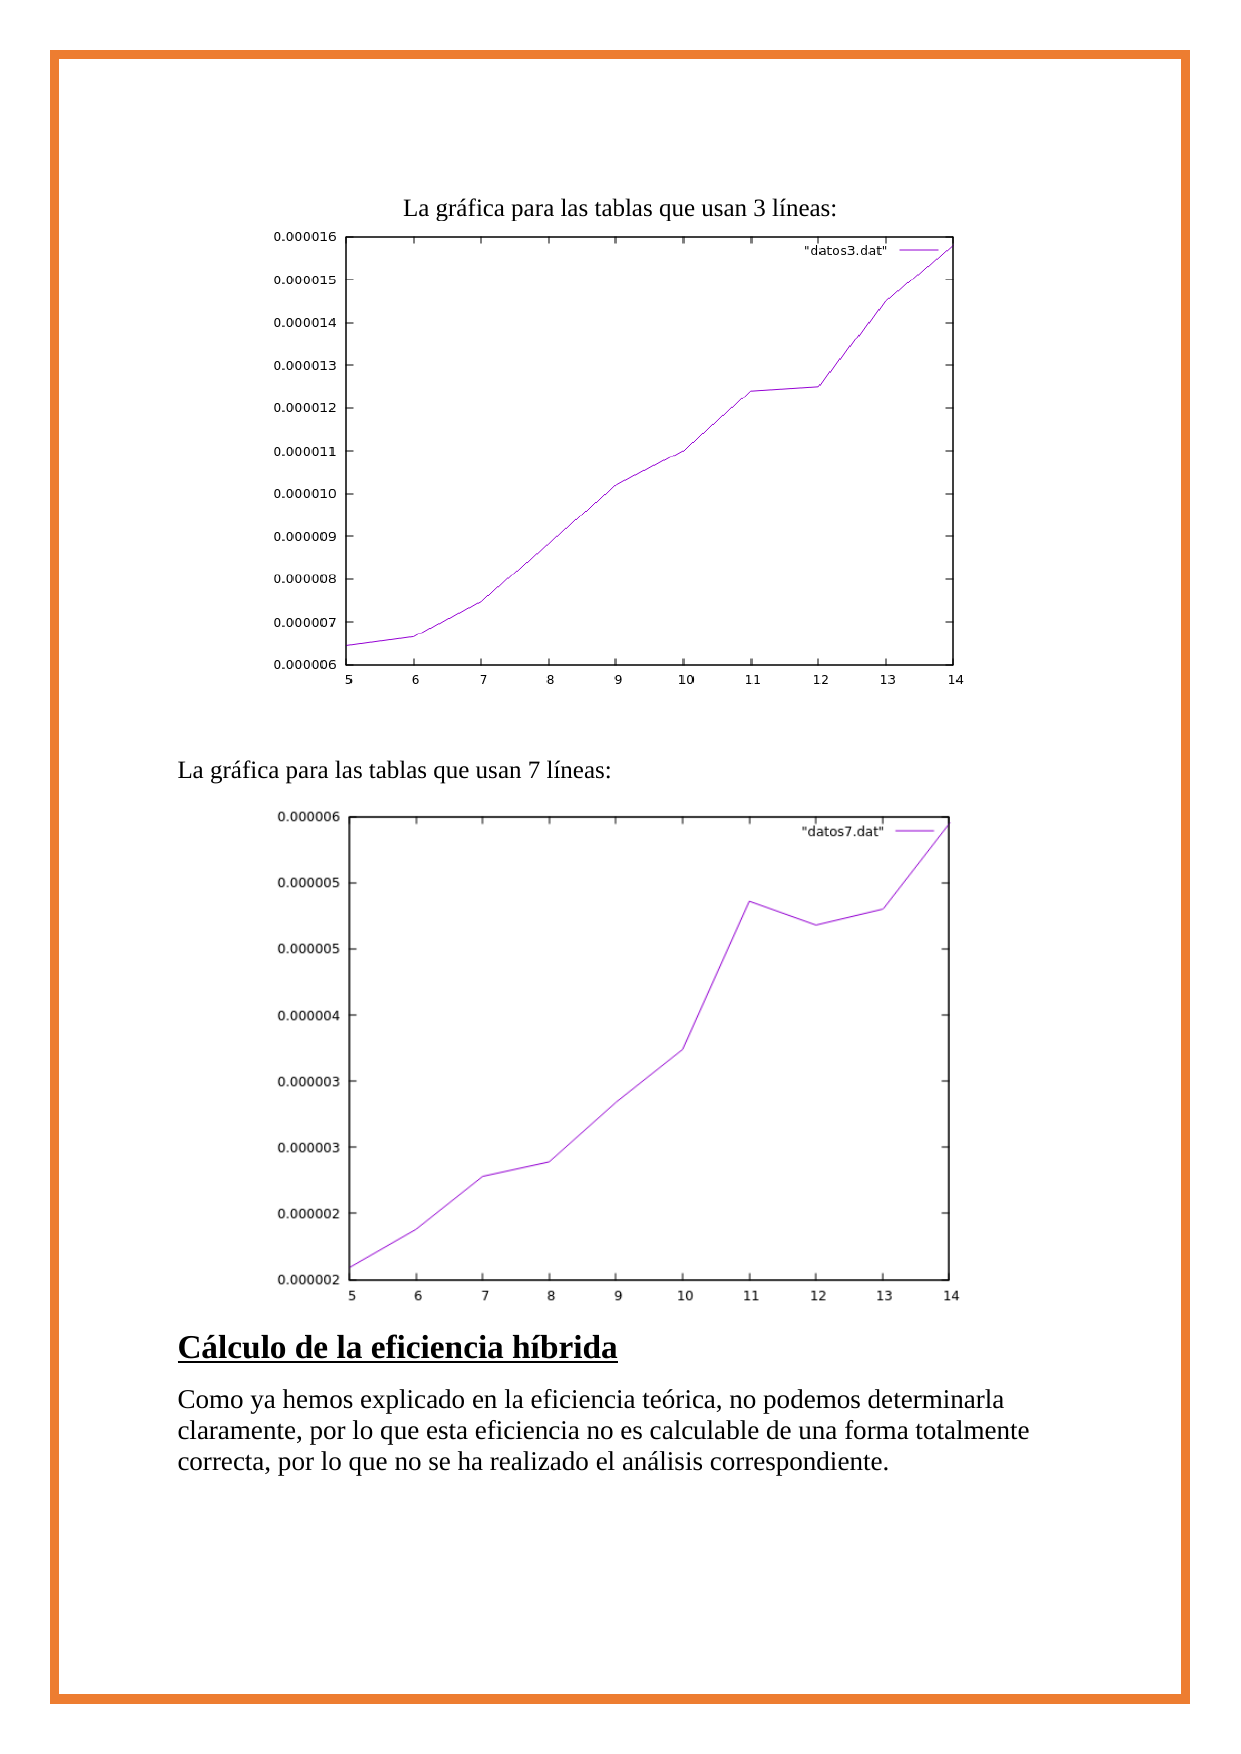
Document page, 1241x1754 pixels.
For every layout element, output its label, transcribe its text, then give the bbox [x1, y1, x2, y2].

text La gráfica para las tablas que usan 3 líneas: [177, 193, 1063, 693]
text Cálculo de la eficiencia híbrida [177, 1328, 1063, 1366]
text La gráfica para las tablas que usan 7 líneas: [177, 755, 1063, 783]
text Como ya hemos explicado en la eficiencia teórica, no podemos determinarla claramente, por lo que esta eficiencia no es calculable de una forma totalmente correcta, por lo que no se ha realizado el análisis correspondiente. [177, 1383, 1063, 1476]
